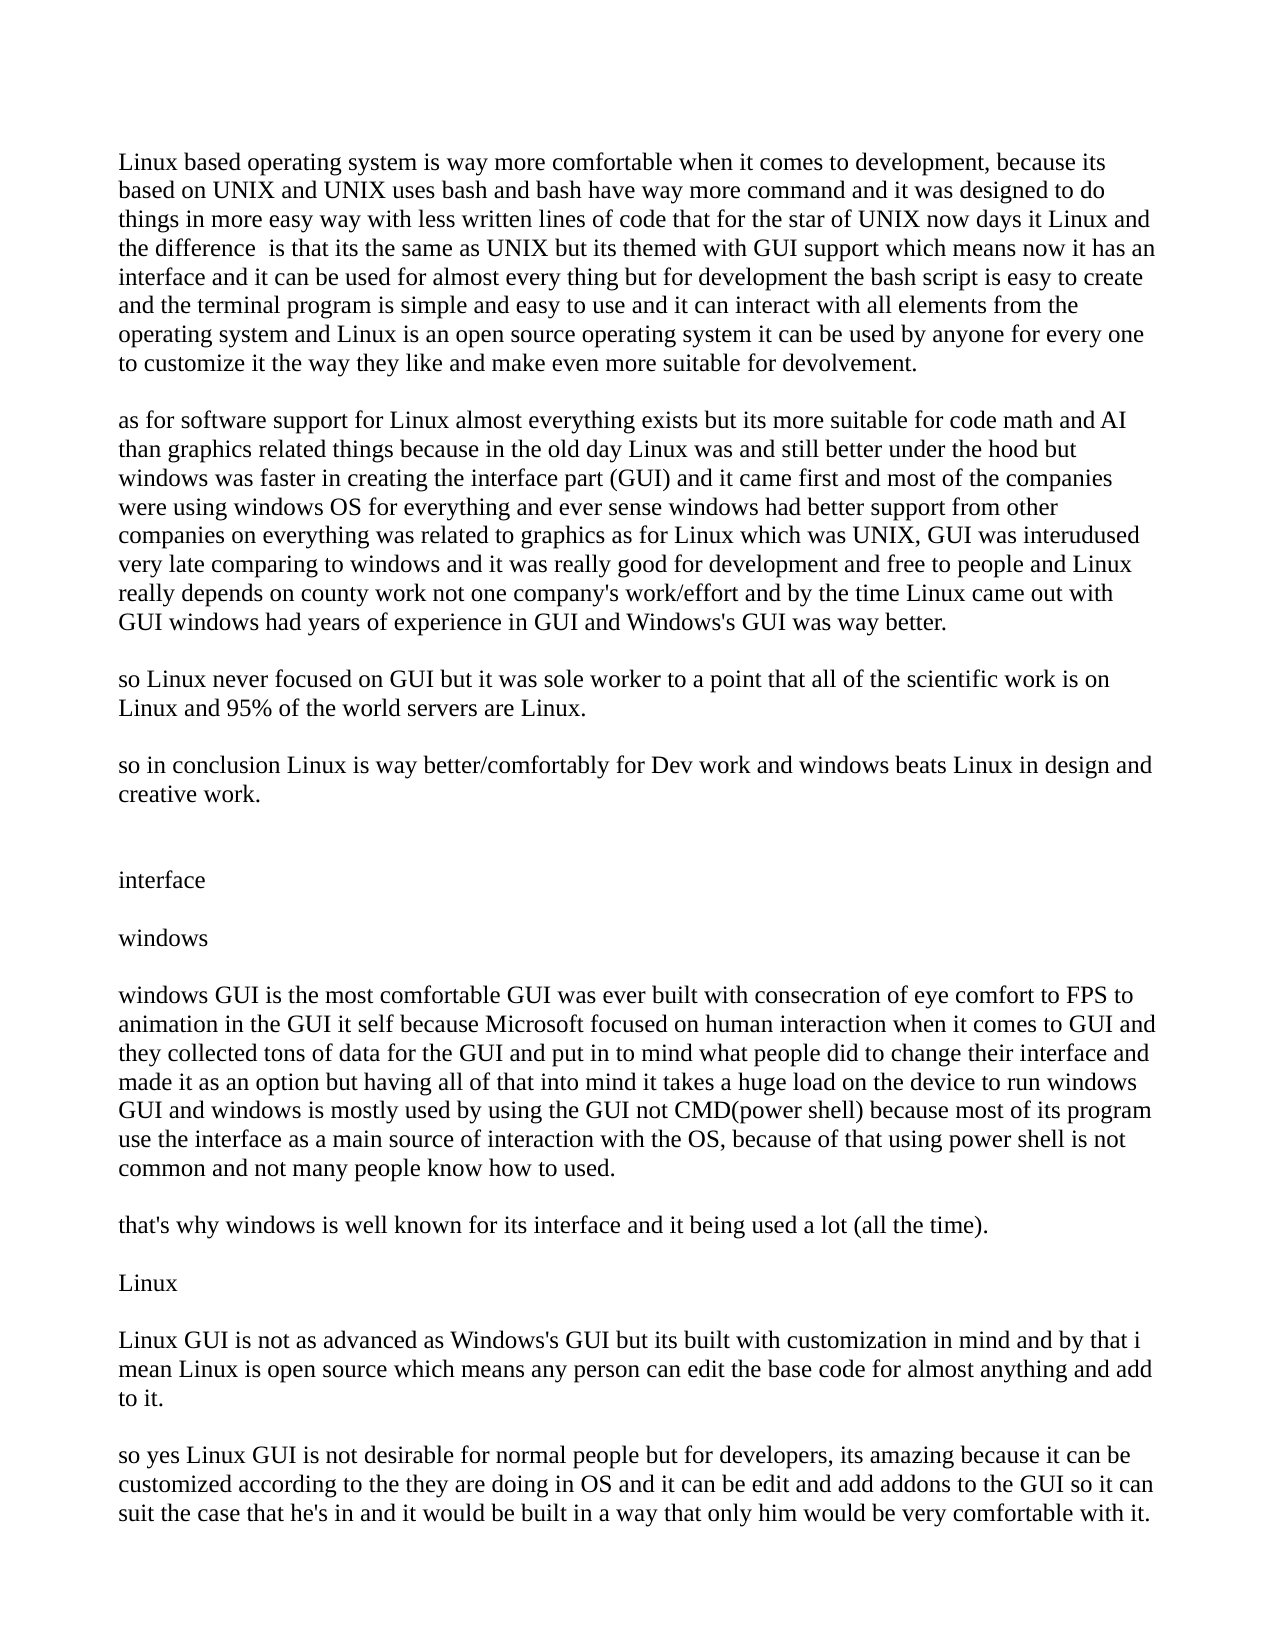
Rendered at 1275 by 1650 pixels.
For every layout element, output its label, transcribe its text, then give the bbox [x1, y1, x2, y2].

text so Linux never focused on GUI but it was sole worker to a point that all of the scientific work is on Linux and 95% of the world servers are Linux. [118, 664, 1157, 722]
text windows [118, 923, 1157, 952]
text interface [118, 866, 1157, 894]
text Linux [118, 1268, 1157, 1297]
text so yes Linux GUI is not desirable for normal people but for developers, its amazing because it can be customized according to the they are doing in OS and it can be edit and add addons to the GUI so it can suit the case that he's in and it would be built in a way that only him would be very comfortable with it. [118, 1441, 1157, 1527]
text so in conclusion Linux is way better/comfortably for Dev work and windows beats Linux in design and creative work. [118, 751, 1157, 808]
text windows GUI is the most comfortable GUI was ever built with consecration of eye comfort to FPS to animation in the GUI it self because Microsoft focused on human interaction when it comes to GUI and they collected tons of data for the GUI and put in to mind what people did to change their interface and made it as an option but having all of that into mind it takes a huge load on the device to run windows GUI and windows is mostly used by using the GUI not CMD(power shell) because most of its program use the interface as a main source of interaction with the OS, because of that using power shell is not common and not many people know how to used. [118, 981, 1157, 1182]
text as for software support for Linux almost everything exists but its more suitable for code math and AI than graphics related things because in the old day Linux was and still better under the hood but windows was faster in creating the interface part (GUI) and it came first and most of the companies were using windows OS for everything and ever sense windows had better support from other companies on everything was related to graphics as for Linux which was UNIX, GUI was interudused very late comparing to windows and it was really good for development and free to people and Linux really depends on county work not one company's work/effort and by the time Linux came out with GUI windows had years of experience in GUI and Windows's GUI was way better. [118, 406, 1157, 636]
text Linux based operating system is way more comfortable when it comes to development, because its based on UNIX and UNIX uses bash and bash have way more command and it was designed to do things in more easy way with less written lines of code that for the star of UNIX now days it Linux and the difference is that its the same as UNIX but its themed with GUI support which means now it has an interface and it can be used for almost every thing but for development the bash script is easy to create and the terminal program is simple and easy to use and it can interact with all elements from the operating system and Linux is an open source operating system it can be used by anyone for every one to customize it the way they like and make even more suitable for devolvement. [118, 147, 1157, 377]
text Linux GUI is not as advanced as Windows's GUI but its built with customization in mind and by that i mean Linux is open source which means any person can edit the base code for almost anything and add to it. [118, 1326, 1157, 1412]
text that's why windows is well known for its interface and it being used a lot (all the time). [118, 1211, 1157, 1239]
